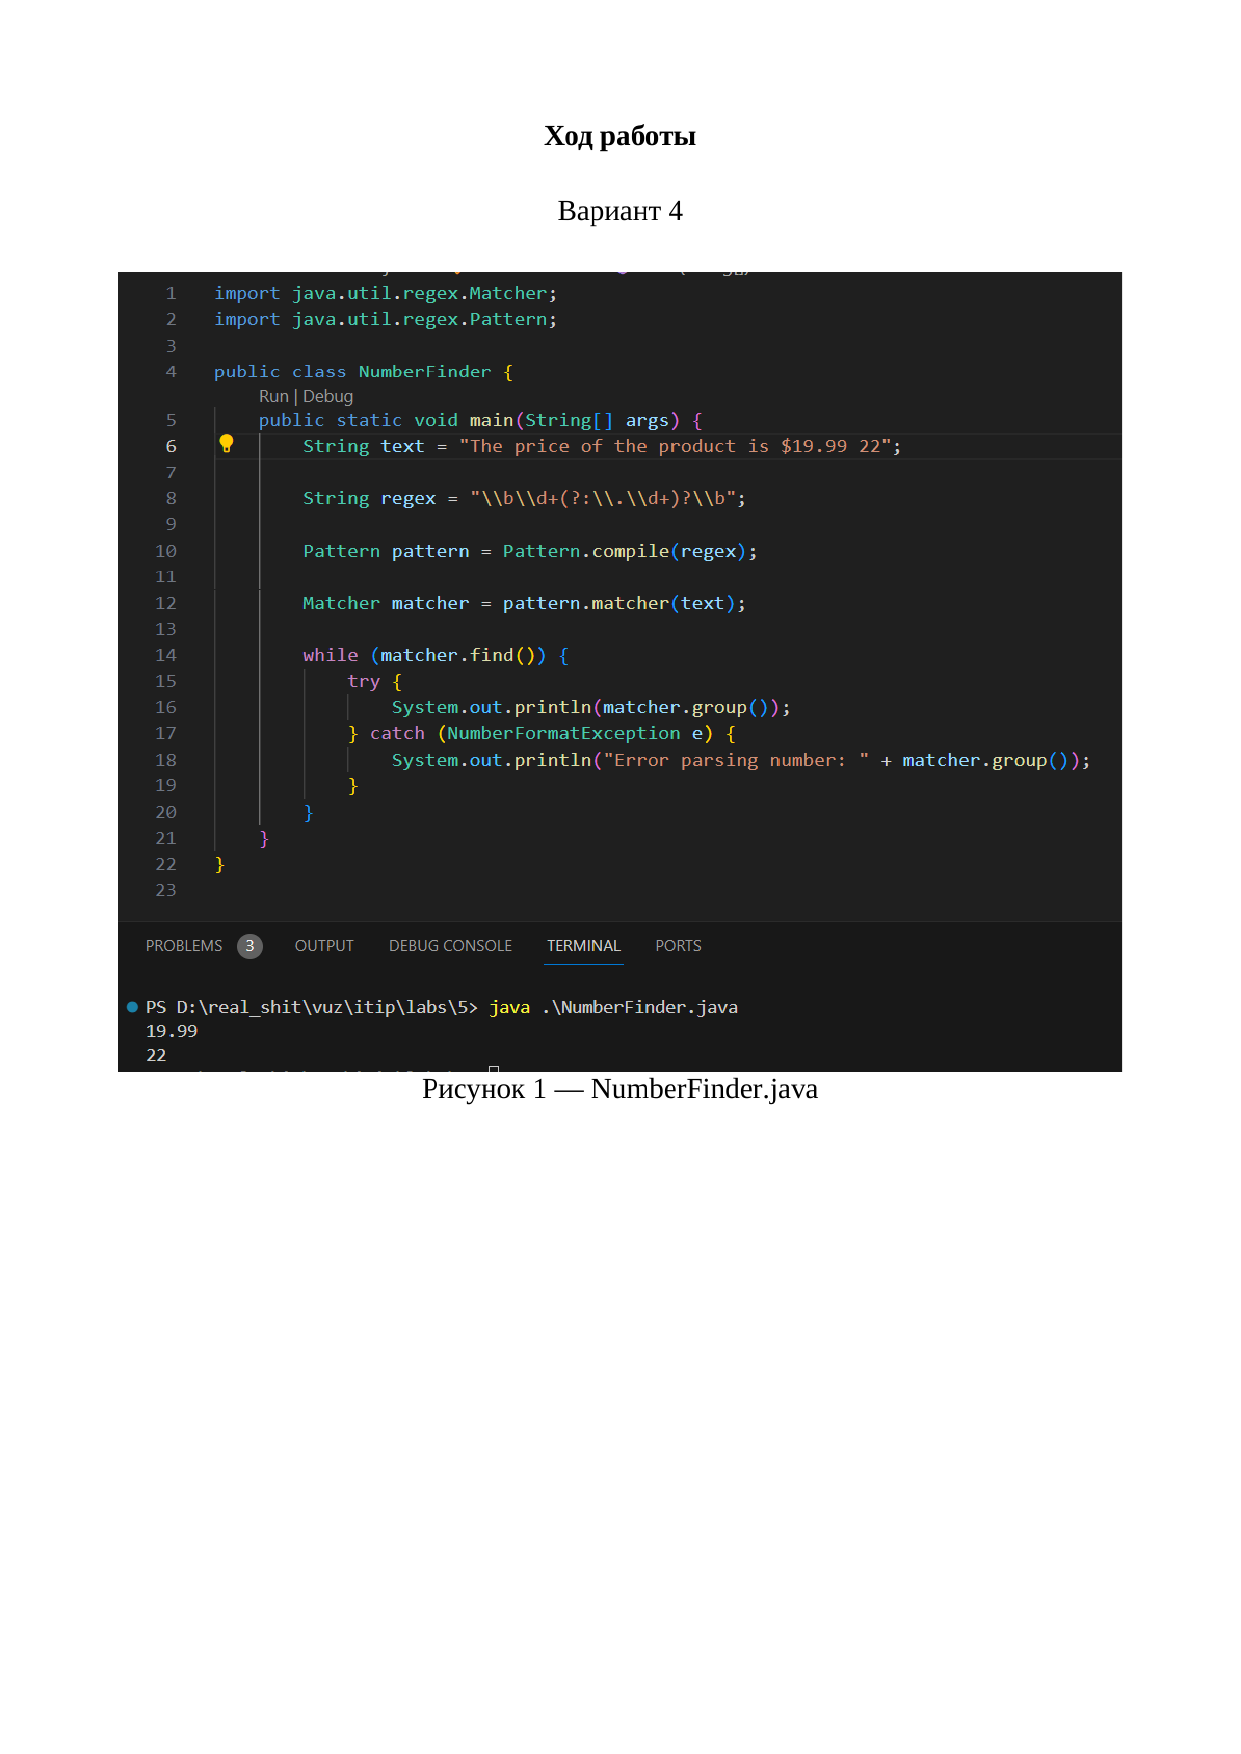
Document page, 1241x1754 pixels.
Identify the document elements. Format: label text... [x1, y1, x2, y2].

subtitle Ход работы [118, 118, 1122, 152]
text Рисунок 1 — NumberFinder.java [118, 1072, 1122, 1105]
text Вариант 4 [118, 193, 1122, 226]
picture [118, 272, 1123, 1072]
